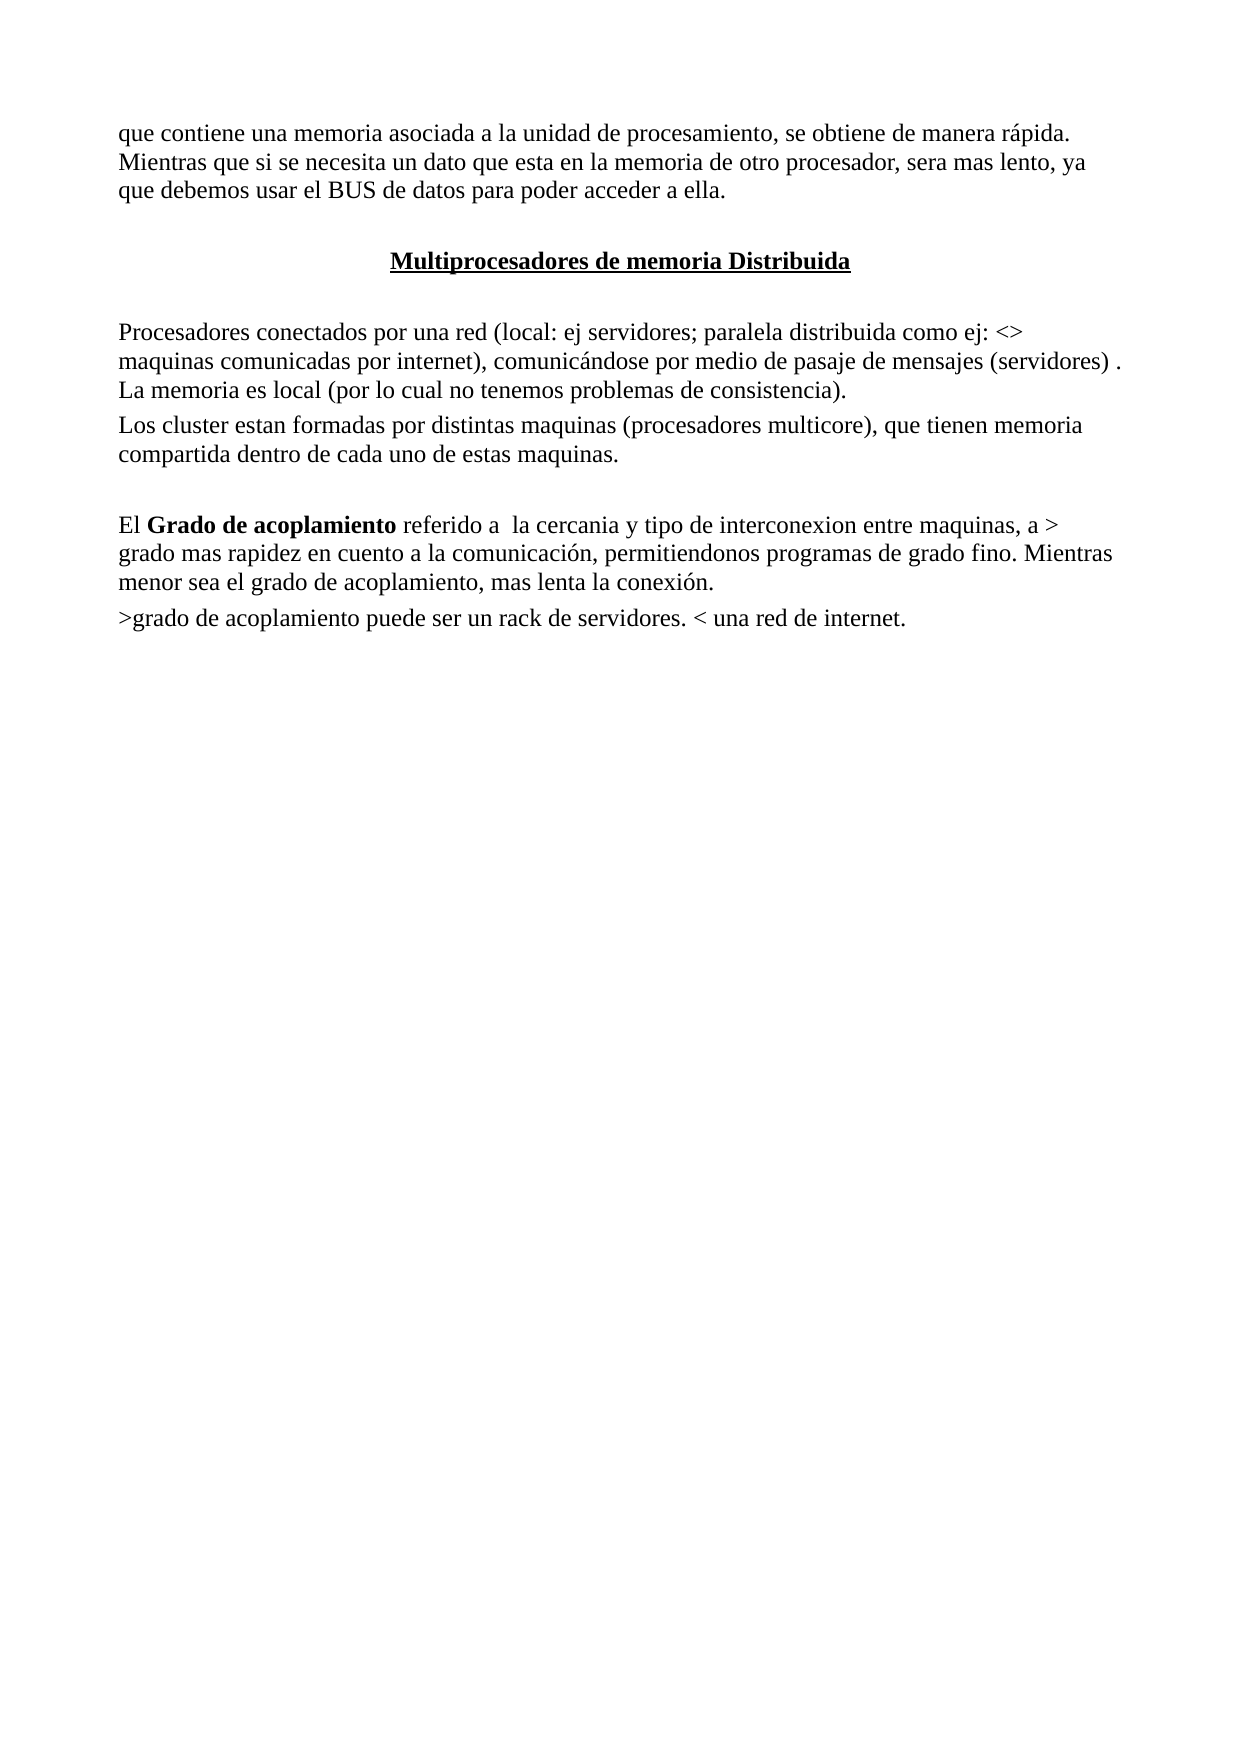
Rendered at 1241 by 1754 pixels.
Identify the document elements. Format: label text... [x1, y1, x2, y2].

text Procesadores conectados por una red (local: ej servidores; paralela distribuida como ej: <> maquinas comunicadas por internet), comunicándose por medio de pasaje de mensajes (servidores) . La memoria es local (por lo cual no tenemos problemas de consistencia). [118, 317, 1122, 403]
text El Grado de acoplamiento referido a la cercania y tipo de interconexion entre maquinas, a > grado mas rapidez en cuento a la comunicación, permitiendonos programas de grado fino. Mientras menor sea el grado de acoplamiento, mas lenta la conexión. [118, 510, 1122, 596]
text Los cluster estan formadas por distintas maquinas (procesadores multicore), que tienen memoria compartida dentro de cada uno de estas maquinas. [118, 410, 1122, 468]
text que contiene una memoria asociada a la unidad de procesamiento, se obtiene de manera rápida. Mientras que si se necesita un dato que esta en la memoria de otro procesador, sera mas lento, ya que debemos usar el BUS de datos para poder acceder a ella. [118, 118, 1122, 204]
text Multiprocesadores de memoria Distribuida [118, 246, 1122, 275]
text >grado de acoplamiento puede ser un rack de servidores. < una red de internet. [118, 603, 1122, 631]
